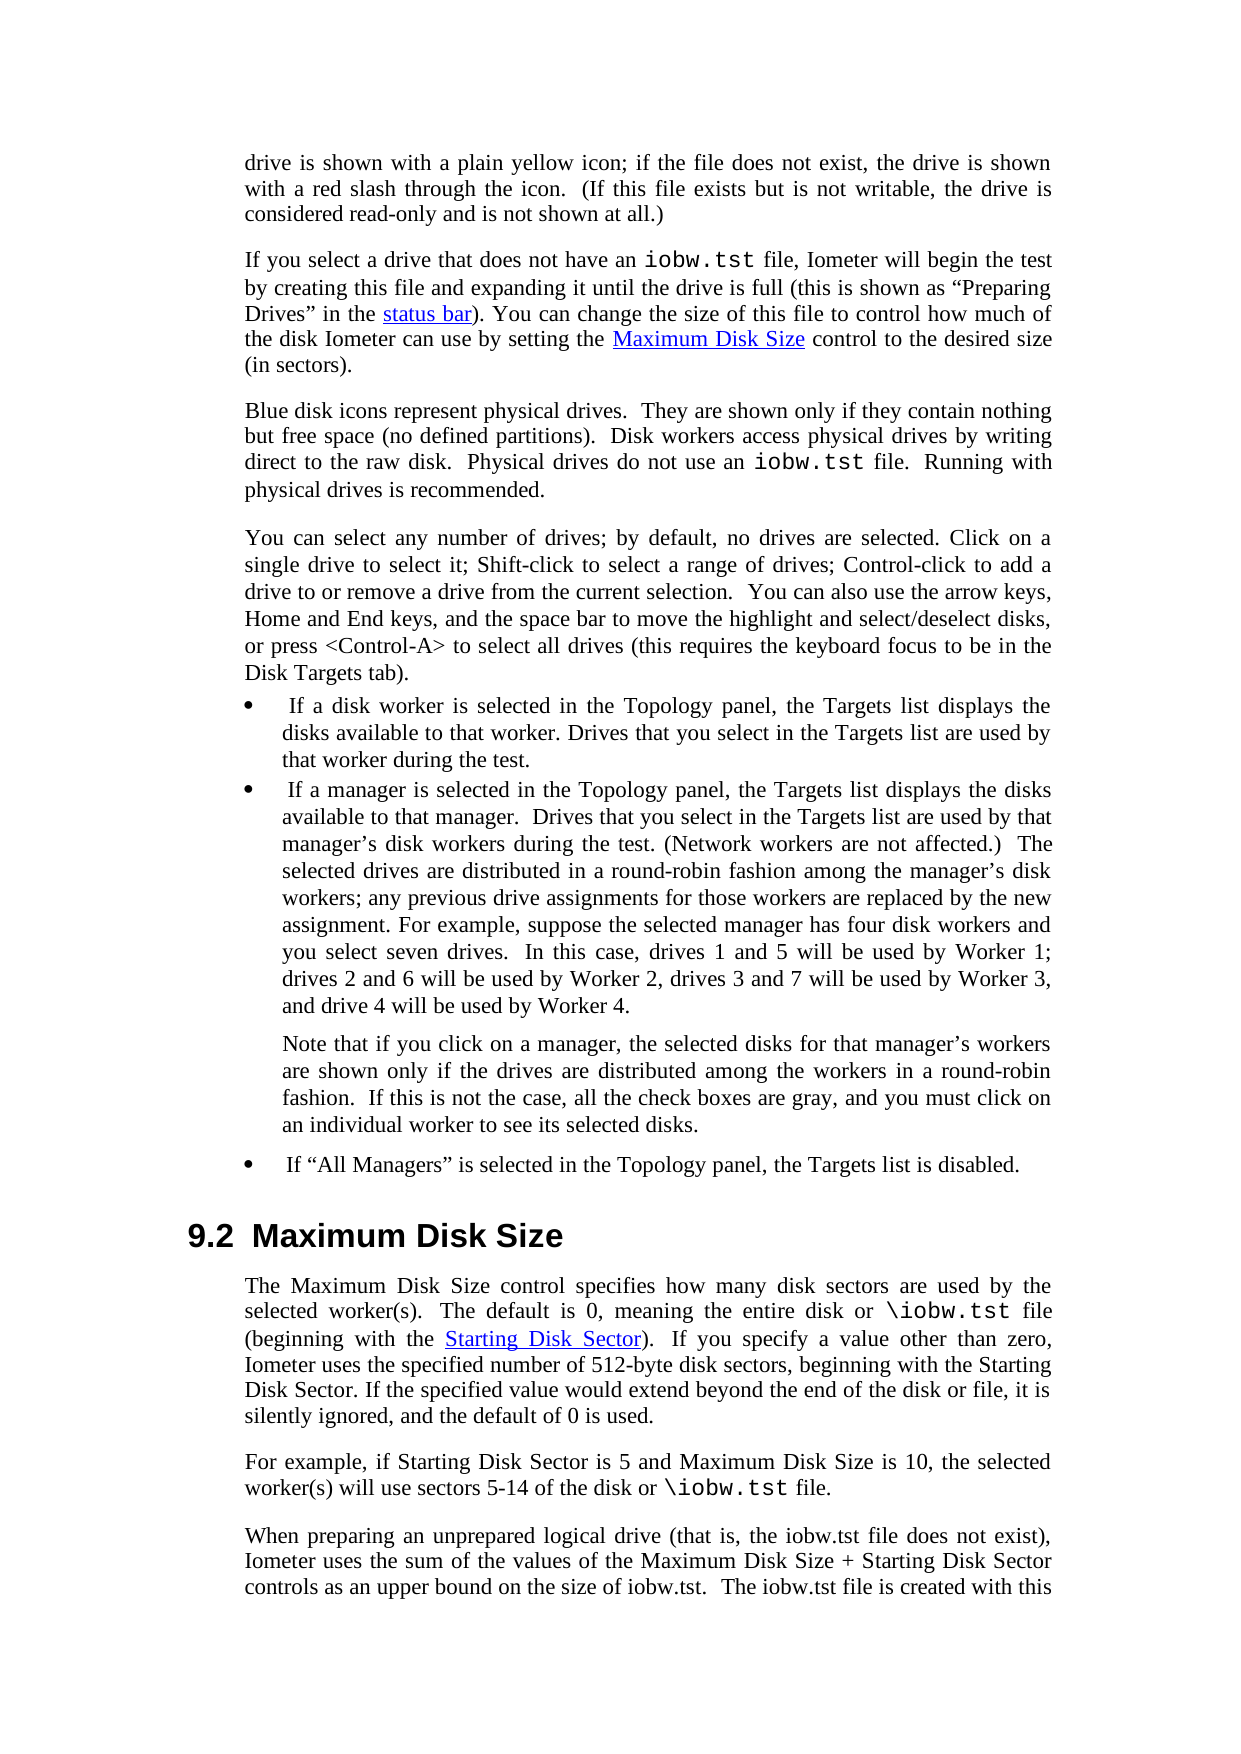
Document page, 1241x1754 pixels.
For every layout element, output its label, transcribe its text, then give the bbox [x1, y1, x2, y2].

subtitle 9.2 Maximum Disk Size [187, 1217, 1053, 1254]
text The Maximum Disk Size control specifies how many disk sectors are used by the selected worker(s). The default is 0, meaning the entire disk or \iobw.tst file (beginning with the Starting Disk Sector). If you specify a value other than zero, Iometer uses the specified number of 512-byte disk sectors, beginning with the Starting Disk Sector. If the specified value would extend beyond the end of the disk or file, it is silently ignored, and the default of 0 is used. [244, 1273, 1053, 1428]
text If you select a drive that does not have an iobw.tst file, Iometer will begin the test by creating this file and expanding it until the drive is full (this is shown as “Preparing Drives” in the status bar). You can change the size of this file to control how much of the disk Iometer can use by setting the Maximum Disk Size control to the desired size (in sectors). [244, 247, 1053, 377]
text  If a disk worker is selected in the Topology panel, the Targets list displays the disks available to that worker. Drives that you select in the Targets list are used by that worker during the test. [244, 692, 1053, 773]
text You can select any number of drives; by default, no drives are selected. Click on a single drive to select it; Shift-click to select a range of drives; Control-click to add a drive to or remove a drive from the current selection. You can also use the arrow keys, Home and End keys, and the space bar to move the highlight and select/deselect disks, or press <Control‑A> to select all drives (this requires the keyboard focus to be in the Disk Targets tab). [244, 523, 1053, 685]
text When preparing an unprepared logical drive (that is, the iobw.tst file does not exist), Iometer uses the sum of the values of the Maximum Disk Size + Starting Disk Sector controls as an upper bound on the size of iobw.tst. The iobw.tst file is created with this [244, 1523, 1053, 1599]
text drive is shown with a plain yellow icon; if the file does not exist, the drive is shown with a red slash through the icon. (If this file exists but is not writable, the drive is considered read-only and is not shown at all.) [244, 150, 1053, 227]
text Note that if you click on a manager, the selected disks for that manager’s workers are shown only if the drives are distributed among the workers in a round-robin fashion. If this is not the case, all the check boxes are gray, and you must click on an individual worker to see its selected disks. [282, 1029, 1053, 1137]
text  If a manager is selected in the Topology panel, the Targets list displays the disks available to that manager. Drives that you select in the Targets list are used by that manager’s disk workers during the test. (Network workers are not affected.) The selected drives are distributed in a round-robin fashion among the manager’s disk workers; any previous drive assignments for those workers are replaced by the new assignment. For example, suppose the selected manager has four disk workers and you select seven drives. In this case, drives 1 and 5 will be used by Worker 1; drives 2 and 6 will be used by Worker 2, drives 3 and 7 will be used by Worker 3, and drive 4 will be used by Worker 4. [244, 775, 1053, 1019]
text  If “All Managers” is selected in the Topology panel, the Targets list is disabled. [244, 1150, 1053, 1177]
text Blue disk icons represent physical drives. They are shown only if they contain nothing but free space (no defined partitions). Disk workers access physical drives by writing direct to the raw disk. Physical drives do not use an iobw.tst file. Running with physical drives is recommended. [244, 398, 1053, 502]
text For example, if Starting Disk Sector is 5 and Maximum Disk Size is 10, the selected worker(s) will use sectors 5-14 of the disk or \iobw.tst file. [244, 1449, 1053, 1502]
